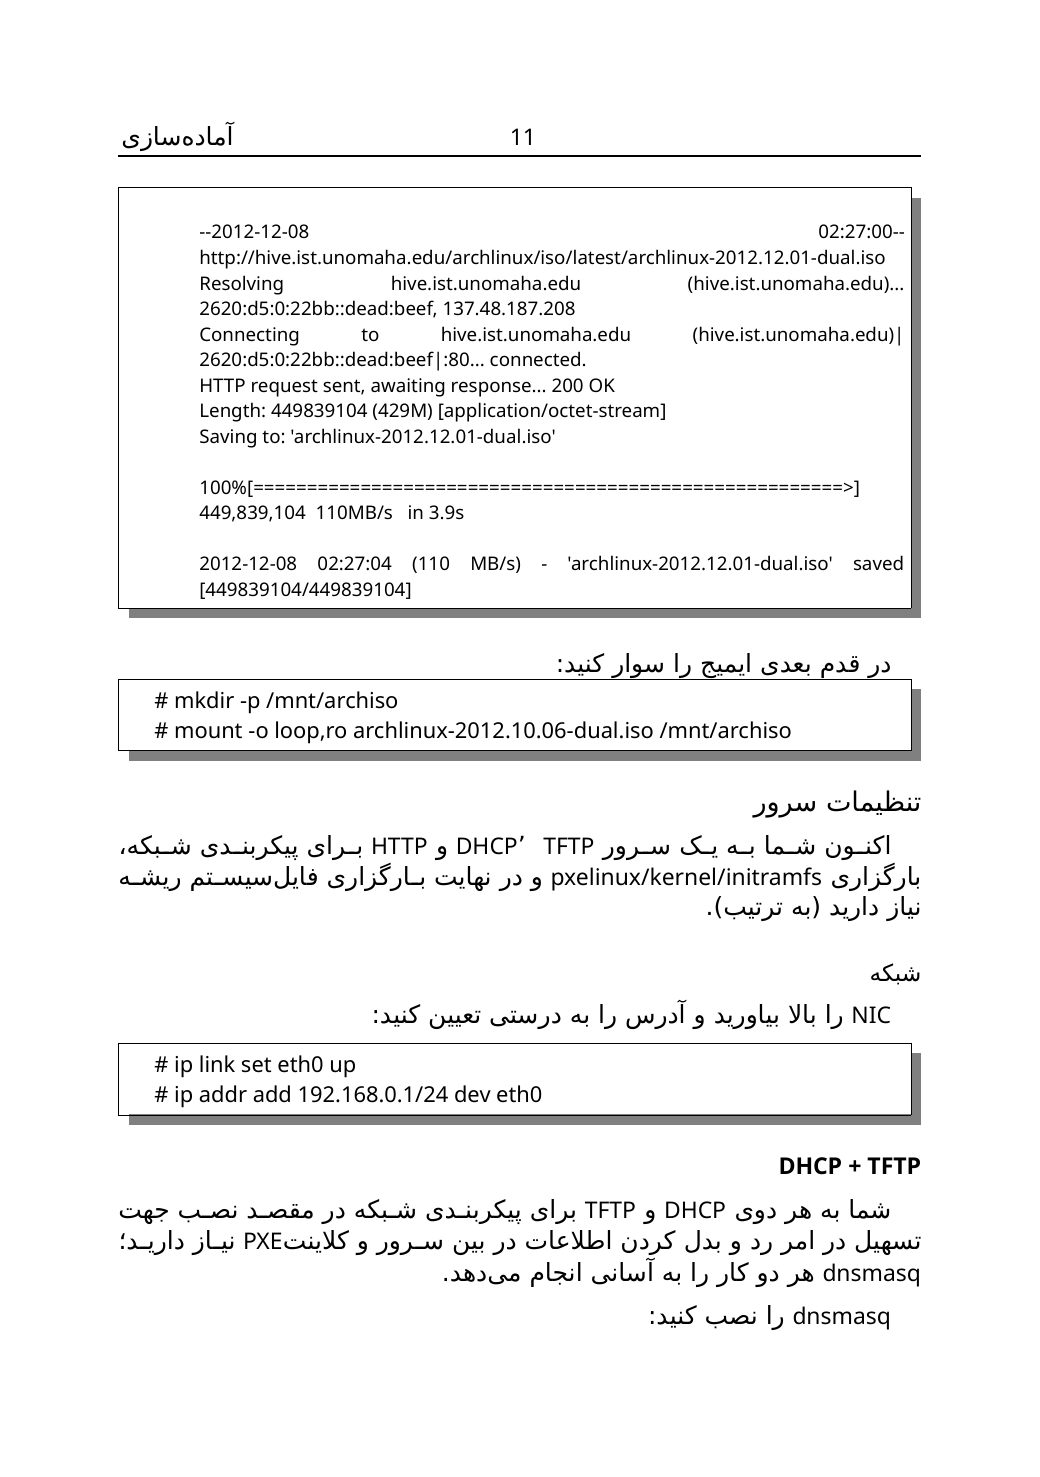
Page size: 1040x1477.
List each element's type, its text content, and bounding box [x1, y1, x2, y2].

text اکنون شما به یک سرور DHCP٬‎ TFTP و HTTP برای پیکربندی شبکه، بارگزاری pxelinux/kernel/initramfs و در نهایت بارگزاری فایل‌سیستم ریشه نیاز دارید (به ترتیب). [118, 830, 921, 922]
table_header # mkdir -p /mnt/archiso # mount -o loop,ro archlinux-2012.10.06-dual.iso /mnt/archiso [119, 680, 911, 750]
text در قدم بعدی ایمیج را سوار کنید: [118, 649, 921, 679]
text NIC را بالا بیاورید و آدرس را به درستی تعیین کنید: [118, 999, 921, 1030]
text شما به هر دوی DHCP و TFTP برای پیکربندی شبکه در مقصد نصب جهت تسهیل در امر رد و بدل کردن اطلاعات در بین سرور و کلاینتPXE نیاز دارید؛ dnsmasq هر دو کار را به آسانی انجام می‌دهد. [118, 1194, 921, 1288]
subtitle تنظیمات سرور [118, 786, 921, 818]
table_header # ip link set eth0 up # ip addr add 192.168.0.1/24 dev eth0 [119, 1044, 911, 1114]
text dnsmasq را نصب کنید: [118, 1300, 921, 1331]
table_header --2012-12-08 02:27:00-- http://hive.ist.unomaha.edu/archlinux/iso/latest/archlinux-2012.12.01-dual.iso Resolving hive.ist.unomaha.edu (hive.ist.unomaha.edu)... 2620:d5:0:22bb::dead:beef, 137.48.187.208 Connecting to hive.ist.unomaha.edu (hive.ist.unomaha.edu)|2620:d5:0:22bb::dead:beef|:80... connected. HTTP request sent, awaiting response... 200 OK Length: 449839104 (429M) [application/octet-stream] Saving to: 'archlinux-2012.12.01-dual.iso' 100%[=======================================================>] 449,839,104 110MB/s in 3.9s 2012-12-08 02:27:04 (110 MB/s) - 'archlinux-2012.12.01-dual.iso' saved [449839104/449839104] [119, 188, 911, 608]
subtitle DHCP + TFTP [118, 1150, 921, 1181]
subtitle شبکه [118, 959, 921, 986]
